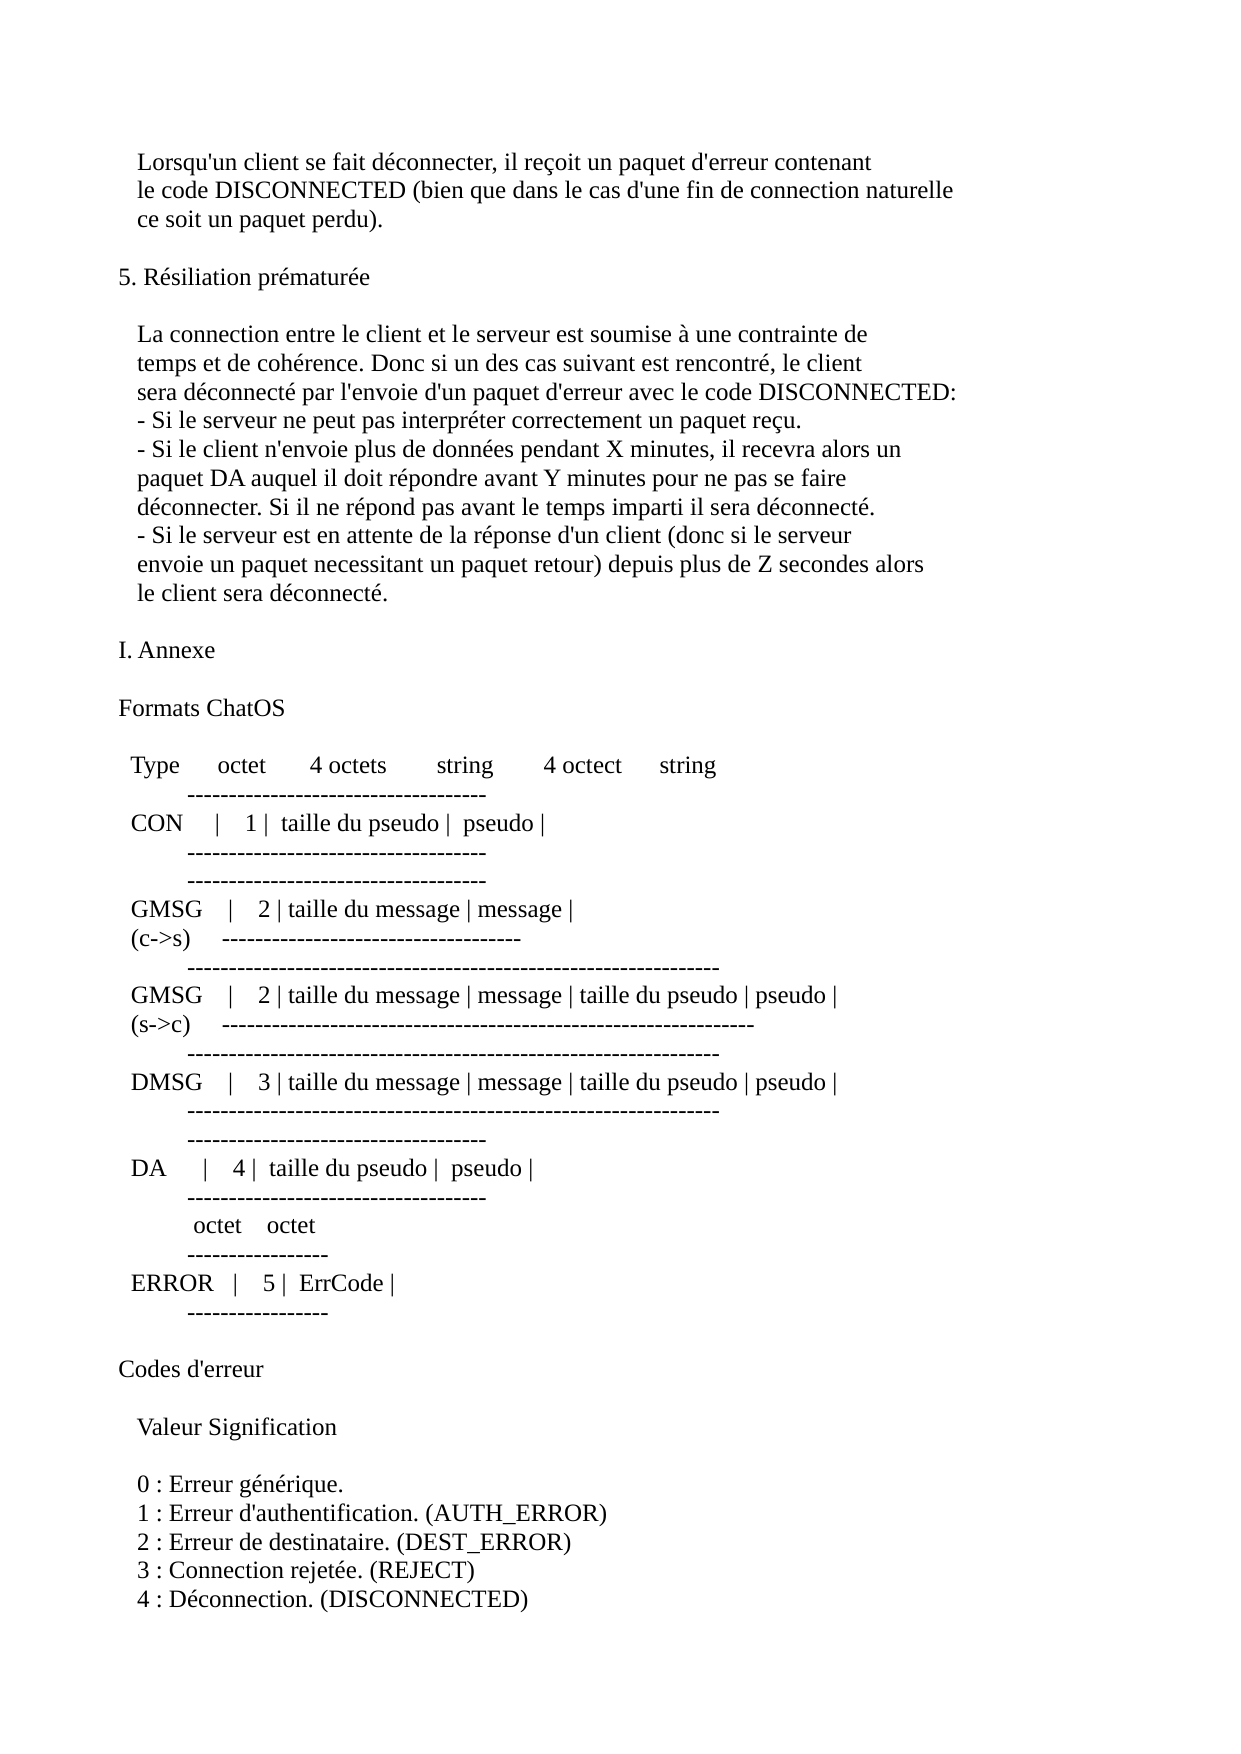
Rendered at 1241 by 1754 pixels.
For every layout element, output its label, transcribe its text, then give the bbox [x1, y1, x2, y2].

text ERROR | 5 | ErrCode | [118, 1268, 1122, 1297]
text Valeur Signification [118, 1412, 1122, 1441]
text 1 : Erreur d'authentification. (AUTH_ERROR) [118, 1498, 1122, 1527]
text temps et de cohérence. Donc si un des cas suivant est rencontré, le client [118, 348, 1122, 377]
text ------------------------------------ [118, 779, 1122, 808]
text Formats ChatOS [118, 693, 1122, 722]
text DMSG | 3 | taille du message | message | taille du pseudo | pseudo | [118, 1067, 1122, 1096]
text Type octet 4 octets string 4 octect string [118, 751, 1122, 779]
text le client sera déconnecté. [118, 578, 1122, 607]
text ----------------- [118, 1239, 1122, 1268]
text GMSG | 2 | taille du message | message | [118, 894, 1122, 923]
text le code DISCONNECTED (bien que dans le cas d'une fin de connection naturelle [118, 176, 1122, 204]
text ---------------------------------------------------------------- [118, 1096, 1122, 1124]
text ------------------------------------ [118, 1182, 1122, 1211]
text envoie un paquet necessitant un paquet retour) depuis plus de Z secondes alors [118, 549, 1122, 578]
text - Si le serveur est en attente de la réponse d'un client (donc si le serveur [118, 521, 1122, 549]
text DA | 4 | taille du pseudo | pseudo | [118, 1153, 1122, 1182]
text CON | 1 | taille du pseudo | pseudo | [118, 808, 1122, 837]
text ----------------- [118, 1297, 1122, 1326]
text 4 : Déconnection. (DISCONNECTED) [118, 1584, 1122, 1613]
text I. Annexe [118, 636, 1122, 664]
text ---------------------------------------------------------------- [118, 952, 1122, 981]
text La connection entre le client et le serveur est soumise à une contrainte de [118, 319, 1122, 348]
text ------------------------------------ [118, 1124, 1122, 1153]
text ------------------------------------ [118, 866, 1122, 894]
text paquet DA auquel il doit répondre avant Y minutes pour ne pas se faire [118, 463, 1122, 492]
text octet octet [118, 1211, 1122, 1239]
text Lorsqu'un client se fait déconnecter, il reçoit un paquet d'erreur contenant [118, 147, 1122, 176]
text ce soit un paquet perdu). [118, 204, 1122, 233]
text ------------------------------------ [118, 837, 1122, 866]
text - Si le client n'envoie plus de données pendant X minutes, il recevra alors un [118, 434, 1122, 463]
text - Si le serveur ne peut pas interpréter correctement un paquet reçu. [118, 406, 1122, 434]
text GMSG | 2 | taille du message | message | taille du pseudo | pseudo | [118, 981, 1122, 1009]
text (c->s) ------------------------------------ [118, 923, 1122, 952]
text (s->c) ---------------------------------------------------------------- [118, 1009, 1122, 1038]
text 2 : Erreur de destinataire. (DEST_ERROR) [118, 1527, 1122, 1556]
text Codes d'erreur [118, 1354, 1122, 1383]
text 5. Résiliation prématurée [118, 262, 1122, 291]
text déconnecter. Si il ne répond pas avant le temps imparti il sera déconnecté. [118, 492, 1122, 521]
text sera déconnecté par l'envoie d'un paquet d'erreur avec le code DISCONNECTED: [118, 377, 1122, 406]
text 0 : Erreur générique. [118, 1469, 1122, 1498]
text ---------------------------------------------------------------- [118, 1038, 1122, 1067]
text 3 : Connection rejetée. (REJECT) [118, 1556, 1122, 1584]
